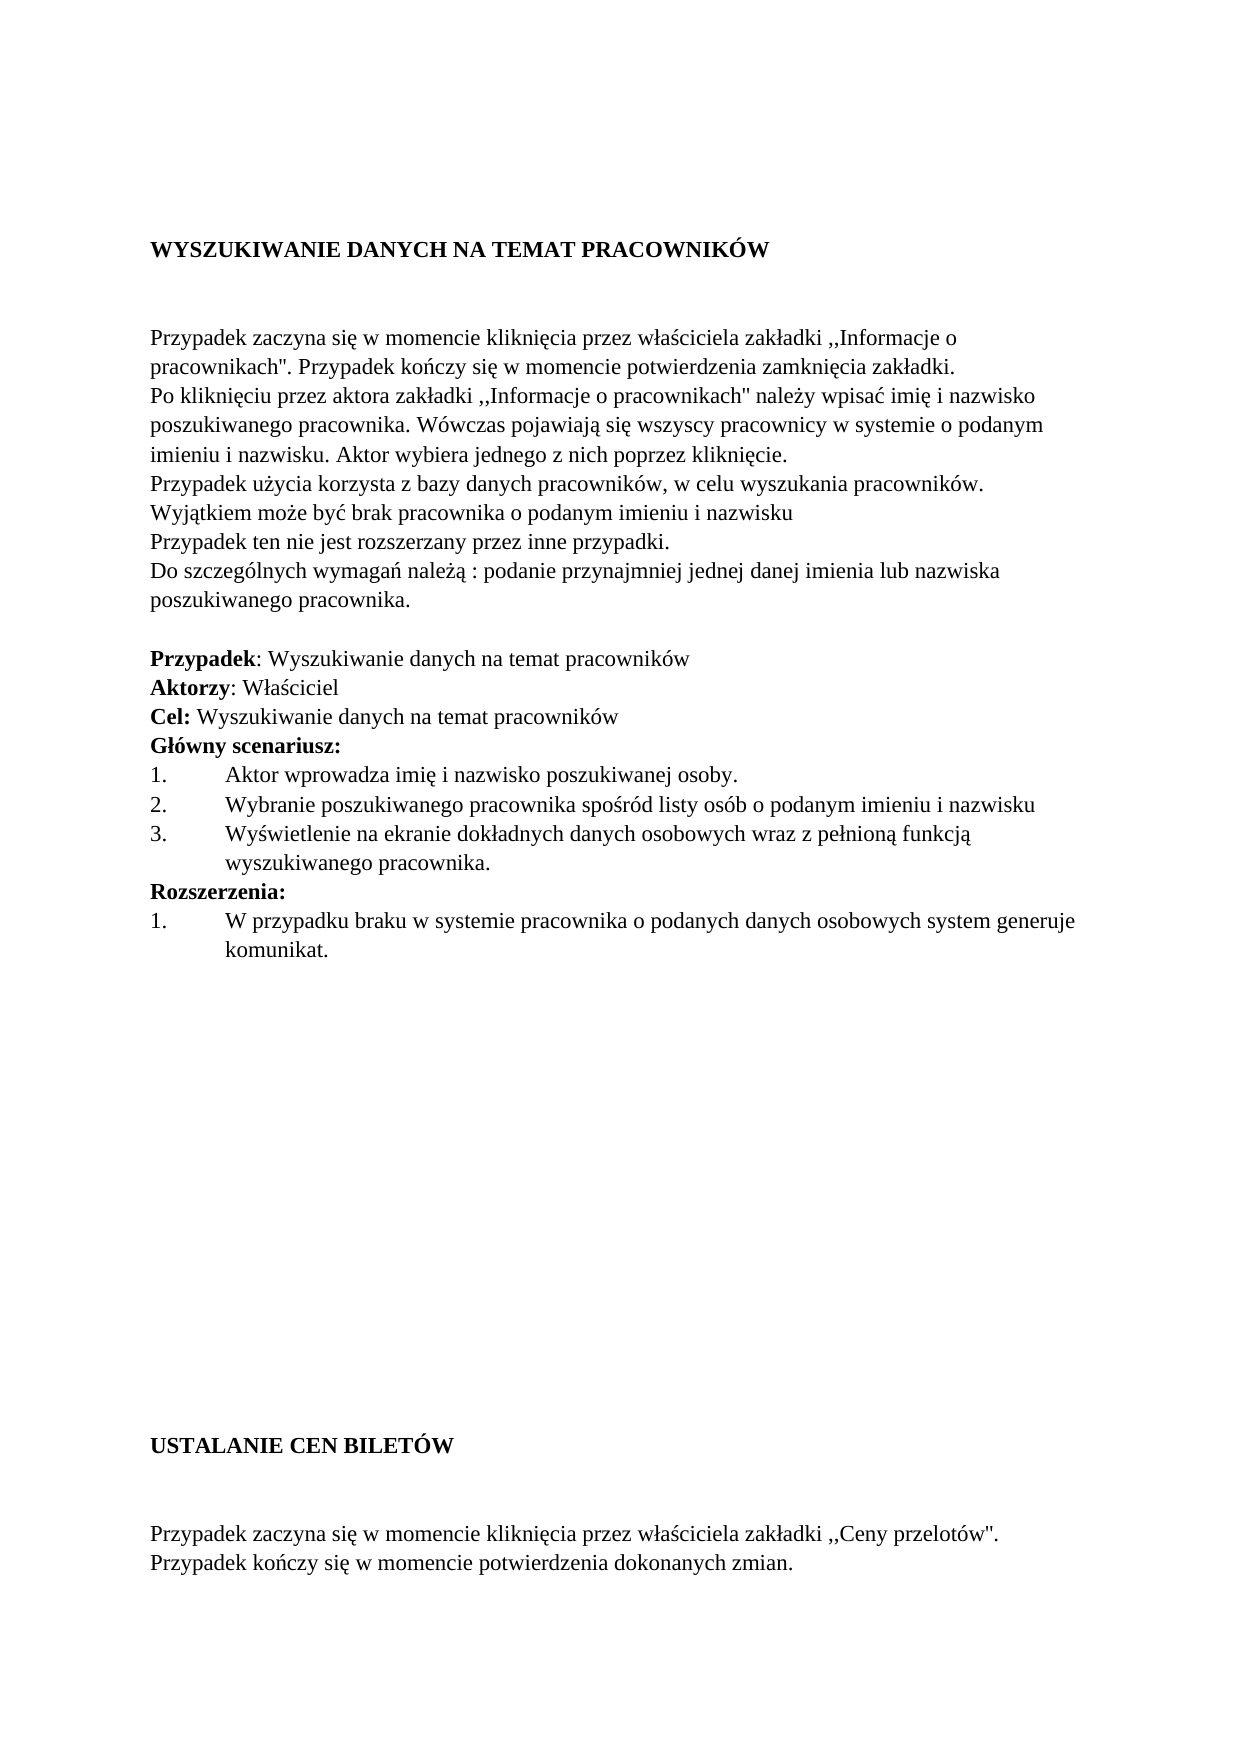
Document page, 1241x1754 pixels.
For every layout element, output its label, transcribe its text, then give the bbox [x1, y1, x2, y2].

text Po kliknięciu przez aktora zakładki ,,Informacje o pracownikach'' należy wpisać imię i nazwisko poszukiwanego pracownika. Wówczas pojawiają się wszyscy pracownicy w systemie o podanym imieniu i nazwisku. Aktor wybiera jednego z nich poprzez kliknięcie. [150, 383, 1091, 467]
text USTALANIE CEN BILETÓW [150, 1433, 1091, 1459]
text Przypadek ten nie jest rozszerzany przez inne przypadki. [150, 529, 1091, 554]
text Wyjątkiem może być brak pracownika o podanym imieniu i nazwisku [150, 500, 1091, 525]
text Przypadek zaczyna się w momencie kliknięcia przez właściciela zakładki ,,Ceny przelotów''. Przypadek kończy się w momencie potwierdzenia dokonanych zmian. [150, 1521, 1091, 1575]
text 3. Wyświetlenie na ekranie dokładnych danych osobowych wraz z pełnioną funkcją wyszukiwanego pracownika. [150, 821, 1091, 875]
text WYSZUKIWANIE DANYCH NA TEMAT PRACOWNIKÓW [150, 237, 1091, 263]
text 2. Wybranie poszukiwanego pracownika spośród listy osób o podanym imieniu i nazwisku [150, 792, 1091, 817]
text 1. Aktor wprowadza imię i nazwisko poszukiwanej osoby. [150, 762, 1091, 788]
text Przypadek zaczyna się w momencie kliknięcia przez właściciela zakładki ,,Informacje o pracownikach''. Przypadek kończy się w momencie potwierdzenia zamknięcia zakładki. [150, 325, 1091, 379]
text Przypadek: Wyszukiwanie danych na temat pracowników [150, 646, 1091, 671]
text Do szczególnych wymagań należą : podanie przynajmniej jednej danej imienia lub nazwiska poszukiwanego pracownika. [150, 558, 1091, 613]
text 1. W przypadku braku w systemie pracownika o podanych danych osobowych system generuje komunikat. [150, 908, 1091, 963]
text Aktorzy: Właściciel [150, 675, 1091, 700]
text Rozszerzenia: [150, 879, 1091, 904]
text Przypadek użycia korzysta z bazy danych pracowników, w celu wyszukania pracowników. [150, 471, 1091, 496]
text Główny scenariusz: [150, 733, 1091, 759]
text Cel: Wyszukiwanie danych na temat pracowników [150, 704, 1091, 729]
